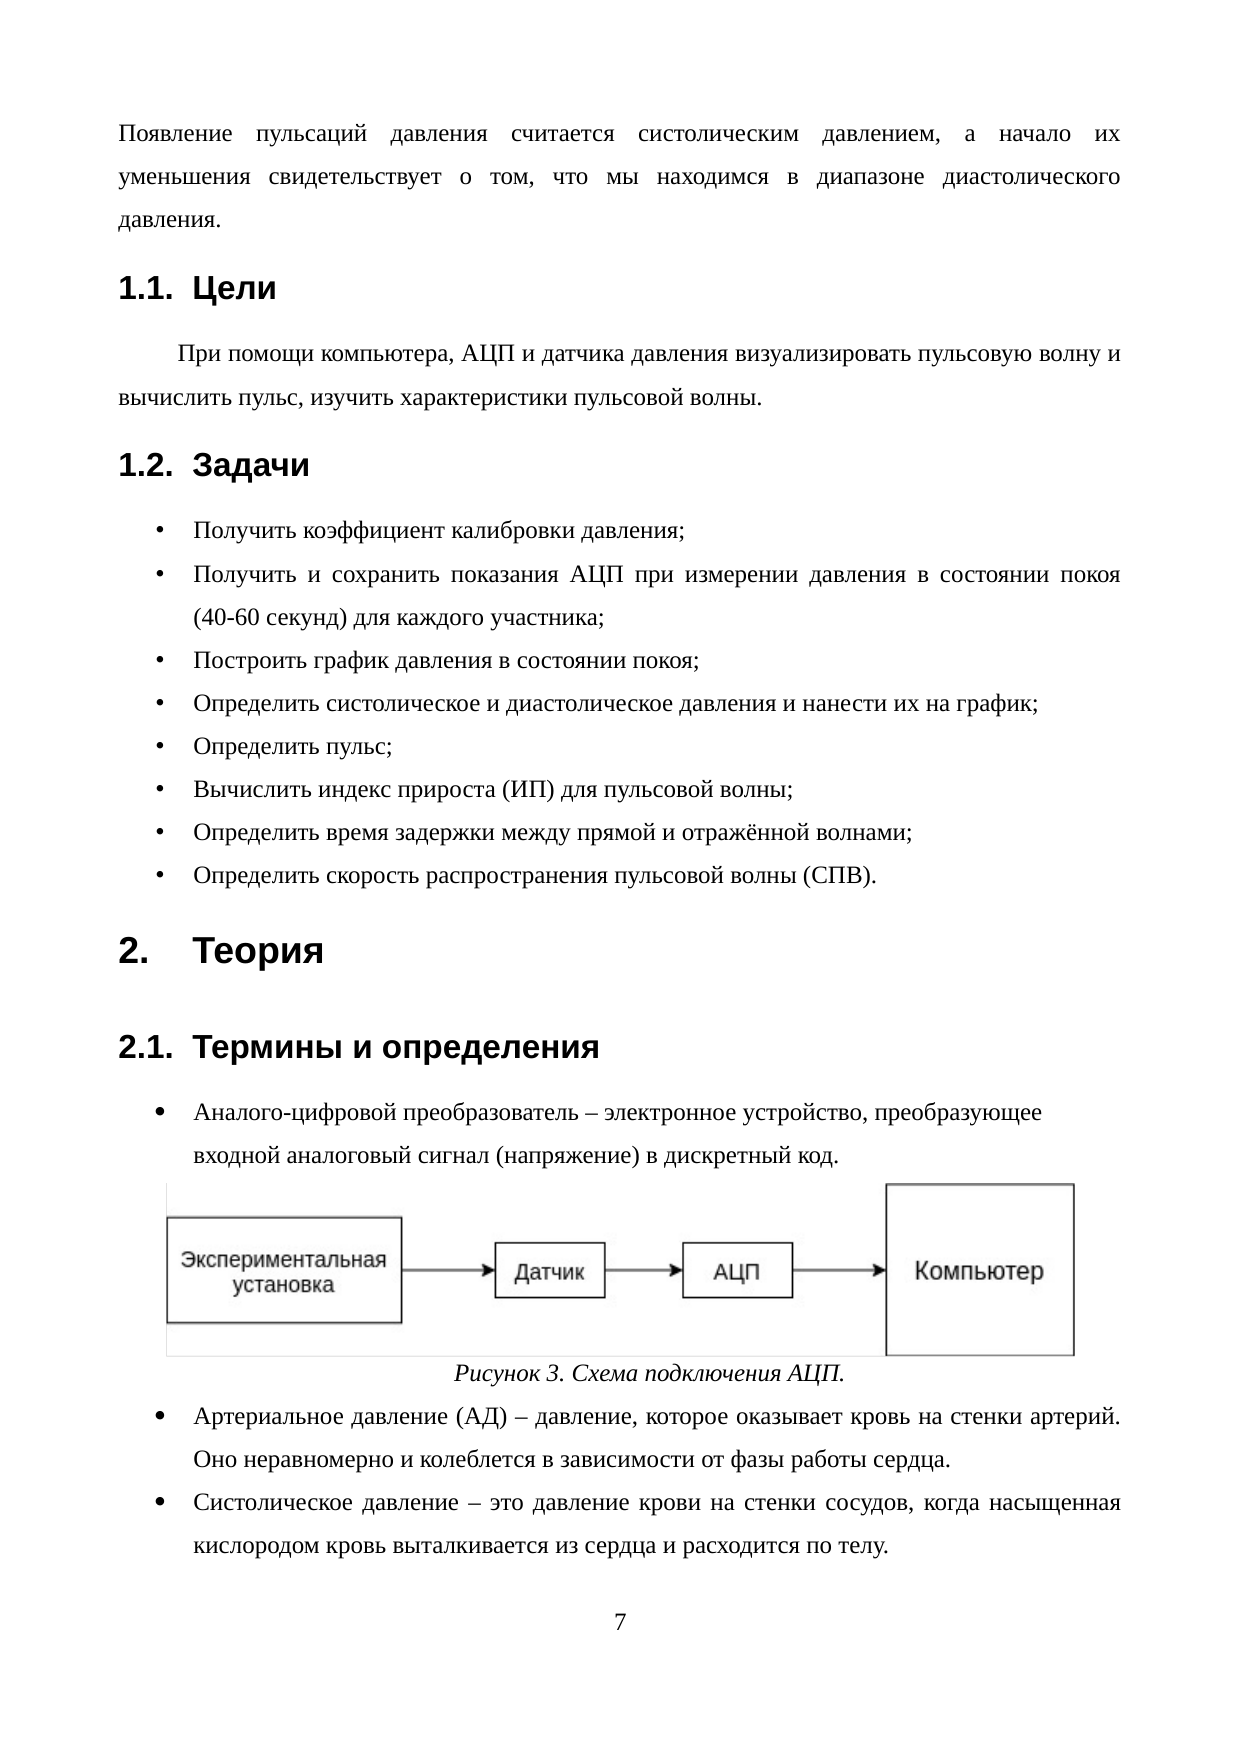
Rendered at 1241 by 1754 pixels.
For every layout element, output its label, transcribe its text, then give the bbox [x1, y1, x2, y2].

list Определить пульс; [156, 731, 1122, 760]
list Построить график давления в состоянии покоя; [156, 645, 1122, 674]
text При помощи компьютера, АЦП и датчика давления визуализировать пульсовую волну и вычислить пульс, изучить характеристики пульсовой волны. [118, 338, 1122, 410]
list Вычислить индекс прироста (ИП) для пульсовой волны; [156, 774, 1122, 803]
picture [165, 1183, 1075, 1358]
list Определить время задержки между прямой и отражённой волнами; [156, 817, 1122, 846]
text Рисунок 3. Схема подключения АЦП. [118, 1358, 1122, 1387]
list Определить скорость распространения пульсовой волны (СПВ). [156, 861, 1122, 889]
list Получить коэффициент калибровки давления; [156, 516, 1122, 544]
text входной аналоговый сигнал (напряжение) в дискретный код. [193, 1140, 1110, 1169]
text Появление пульсаций давления считается систолическим давлением, а начало их уменьшения свидетельствует о том, что мы находимся в диапазоне диастолического давления. [118, 118, 1122, 233]
list Артериальное давление (АД) – давление, которое оказывает кровь на стенки артерий. Оно неравномерно и колеблется в зависимости от фазы работы сердца. [156, 1401, 1122, 1473]
list Получить и сохранить показания АЦП при измерении давления в состоянии покоя (40-60 секунд) для каждого участника; [156, 559, 1122, 631]
subtitle Цели [118, 268, 1122, 307]
list Систолическое давление – это давление крови на стенки сосудов, когда насыщенная кислородом кровь выталкивается из сердца и расходится по телу. [156, 1487, 1122, 1559]
list Определить систолическое и диастолическое давления и нанести их на график; [156, 688, 1122, 717]
subtitle Теория [118, 929, 1122, 972]
subtitle Термины и определения [118, 1027, 1122, 1065]
subtitle Задачи [118, 446, 1122, 484]
list Аналого-цифровой преобразователь – электронное устройство, преобразующее [156, 1097, 1110, 1126]
